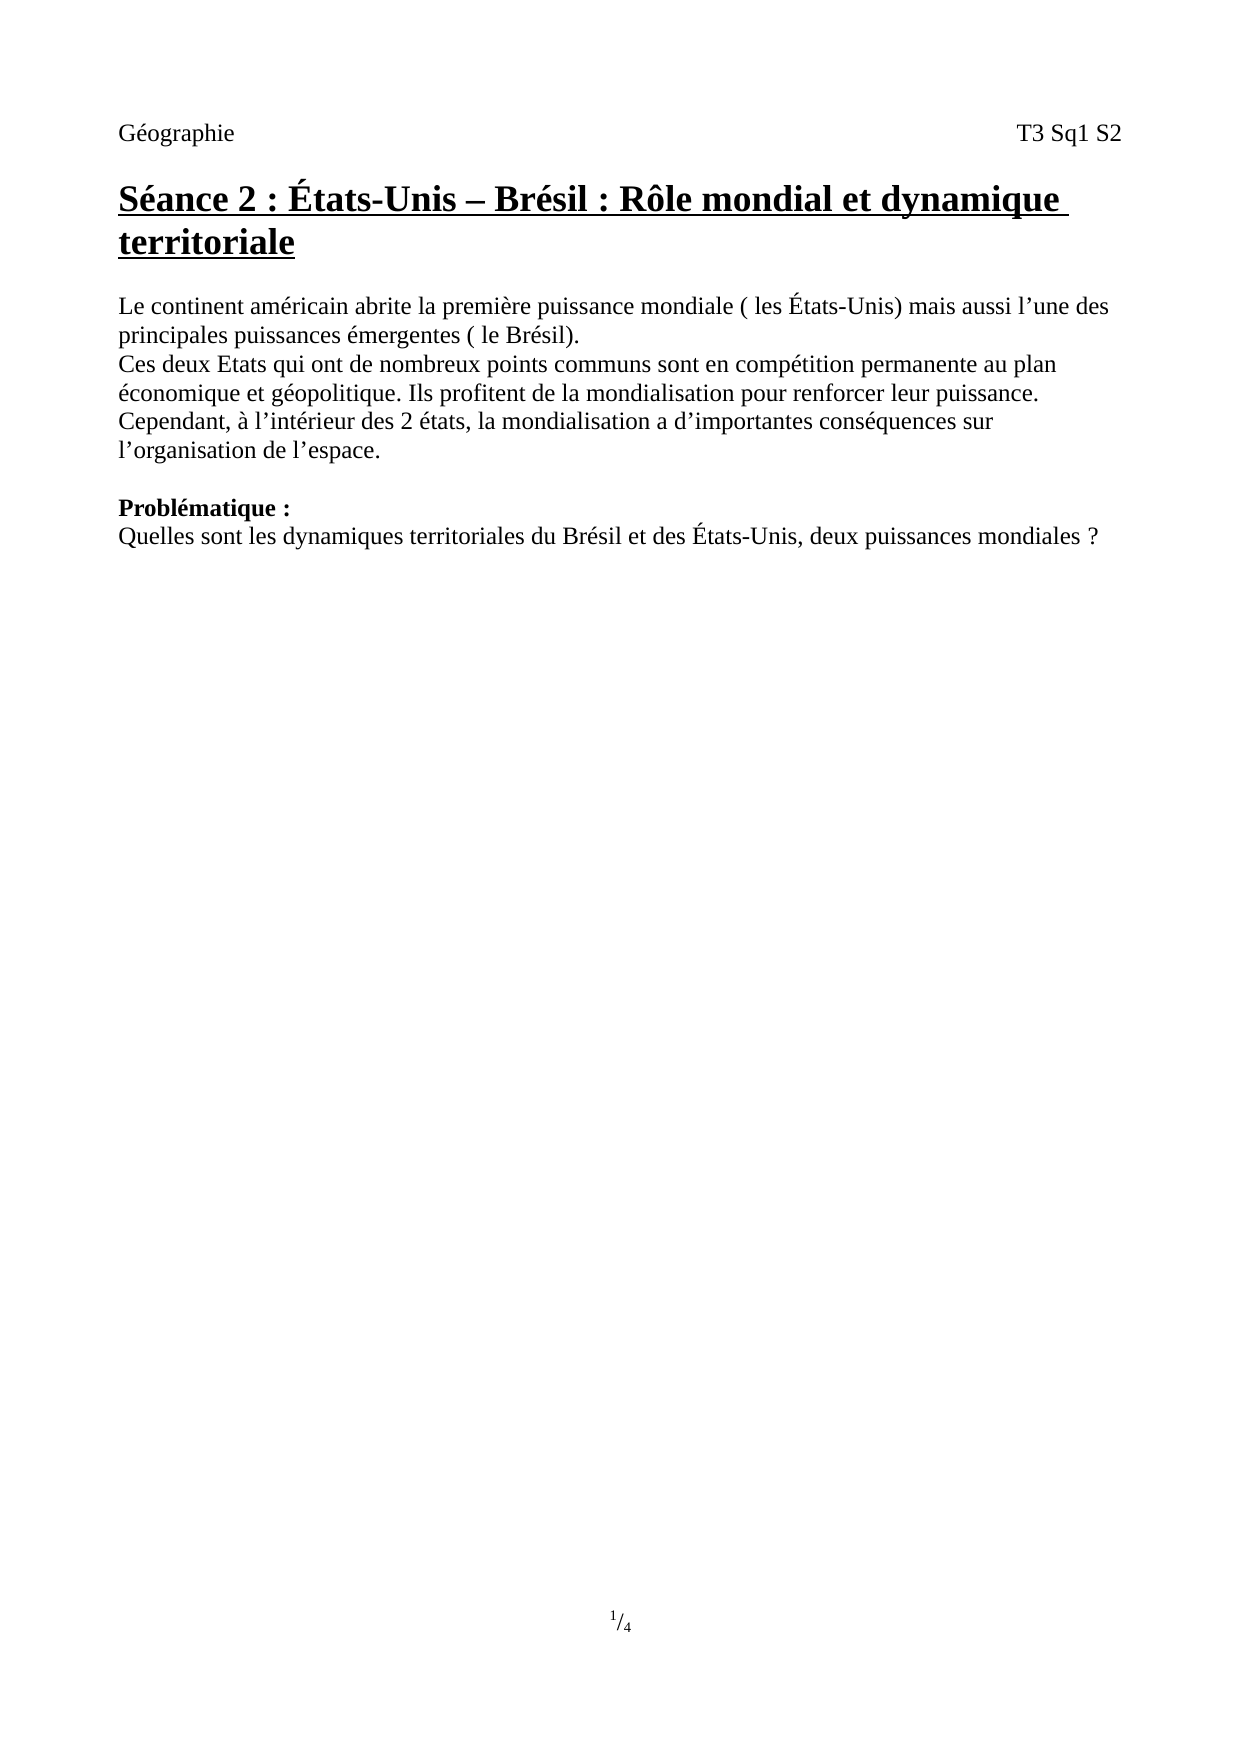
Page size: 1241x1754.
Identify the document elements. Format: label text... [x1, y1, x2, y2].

text Séance 2 : États-Unis – Brésil : Rôle mondial et dynamique territoriale [118, 176, 1122, 263]
text Le continent américain abrite la première puissance mondiale ( les États-Unis) mais aussi l’une des principales puissances émergentes ( le Brésil). [118, 291, 1122, 349]
text Problématique : [118, 493, 1122, 521]
text Ces deux Etats qui ont de nombreux points communs sont en compétition permanente au plan économique et géopolitique. Ils profitent de la mondialisation pour renforcer leur puissance. [118, 349, 1122, 406]
text Cependant, à l’intérieur des 2 états, la mondialisation a d’importantes conséquences sur l’organisation de l’espace. [118, 406, 1122, 464]
text Quelles sont les dynamiques territoriales du Brésil et des États-Unis, deux puissances mondiales ? [118, 521, 1122, 550]
